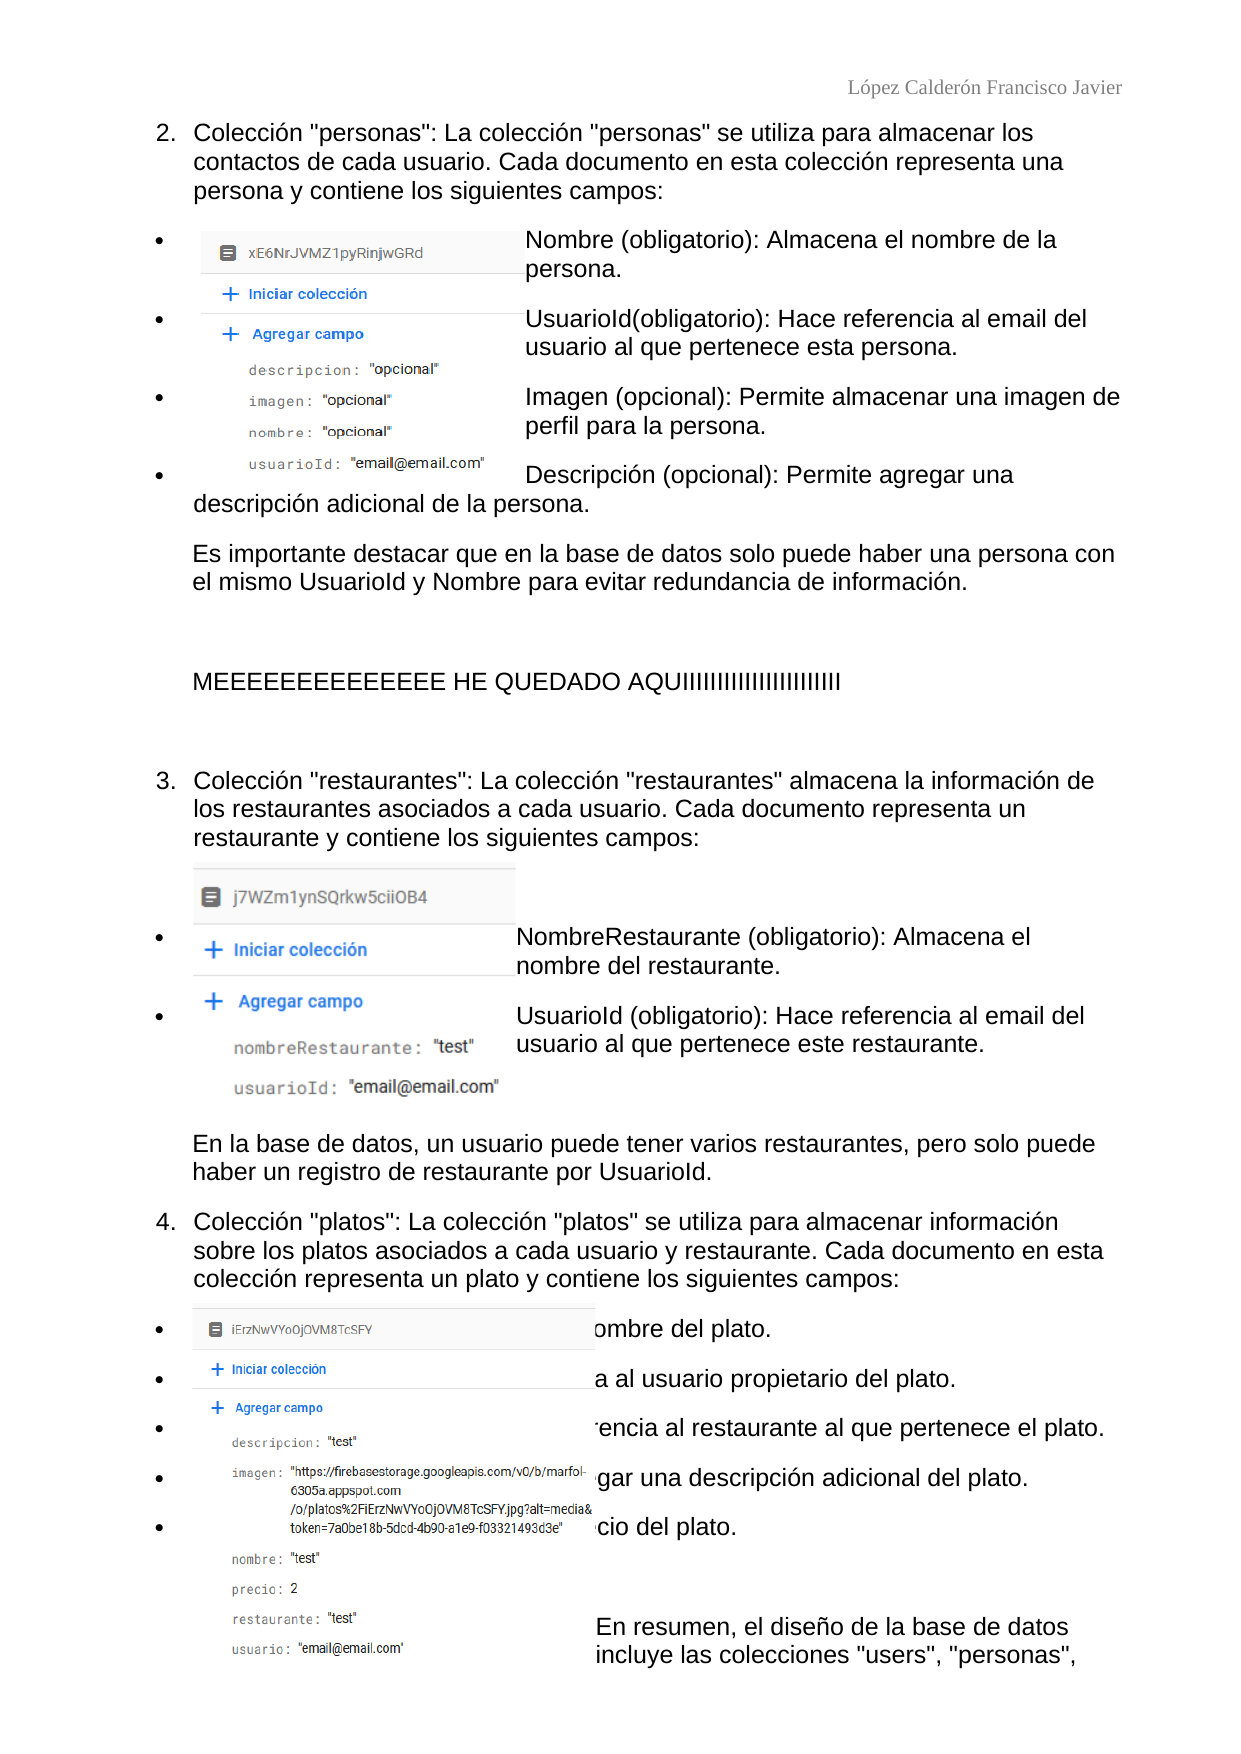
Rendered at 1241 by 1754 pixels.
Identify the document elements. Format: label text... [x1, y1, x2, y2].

picture [193, 862, 516, 1108]
text MEEEEEEEEEEEEEE HE QUEDADO AQUIIIIIIIIIIIIIIIIIIIIIII [192, 666, 1122, 695]
list UsuarioId (obligatorio): Hace referencia al email del usuario al que pertenece este restaurante. [156, 1001, 193, 1058]
list UsuarioId(obligatorio): Hace referencia al email del usuario al que pertenece esta persona. [156, 303, 201, 361]
list Descripción (opcional): Permite agregar una descripción adicional del plato. [596, 1463, 1122, 1491]
list Imagen (opcional): Permite almacenar una imagen de perfil para la persona. [156, 382, 201, 439]
text Es importante destacar que en la base de datos solo puede haber una persona con el mismo UsuarioId y Nombre para evitar redundancia de información. [192, 538, 1122, 596]
list Colección "restaurantes": La colección "restaurantes" almacena la información de los restaurantes asociados a cada usuario. Cada documento representa un restaurante y contiene los siguientes campos: [156, 766, 1122, 852]
list Restaurante (obligatorio): Hace referencia al restaurante al que pertenece el plato. [596, 1413, 1122, 1442]
list Descripción (opcional): Permite agregar una descripción adicional de la persona. [156, 460, 1122, 518]
picture [192, 1303, 596, 1658]
list Colección "personas": La colección "personas" se utiliza para almacenar los contactos de cada usuario. Cada documento en esta colección representa una persona y contiene los siguientes campos: [156, 118, 1122, 204]
list Usuario (obligatorio): Hace referencia al usuario propietario del plato. [596, 1363, 1122, 1392]
list UsuarioId (obligatorio): Hace referencia al email del usuario al que pertenece este restaurante. [516, 1001, 1122, 1058]
picture [201, 231, 525, 477]
list Nombre (obligatorio): Almacena el nombre de la persona. [156, 225, 1122, 283]
list NombreRestaurante (obligatorio): Almacena el nombre del restaurante. [156, 922, 193, 980]
text En la base de datos, un usuario puede tener varios restaurantes, pero solo puede haber un registro de restaurante por UsuarioId. [192, 1128, 1122, 1186]
list UsuarioId(obligatorio): Hace referencia al email del usuario al que pertenece esta persona. [525, 303, 1122, 361]
list NombreRestaurante (obligatorio): Almacena el nombre del restaurante. [516, 922, 1122, 980]
list Imagen (opcional): Permite almacenar una imagen de perfil para la persona. [525, 382, 1122, 439]
list Precio (obligatorio): Almacena el precio del plato. [156, 1512, 192, 1541]
list Precio (obligatorio): Almacena el precio del plato. [596, 1512, 1122, 1541]
list Nombre (obligatorio): Almacena el nombre del plato. [156, 1314, 192, 1343]
list Colección "platos": La colección "platos" se utiliza para almacenar información sobre los platos asociados a cada usuario y restaurante. Cada documento en esta colección representa un plato y contiene los siguientes campos: [156, 1207, 1122, 1293]
text En resumen, el diseño de la base de datos incluye las colecciones "users", "personas", [192, 1611, 1122, 1669]
list Nombre (obligatorio): Almacena el nombre del plato. [596, 1314, 1122, 1343]
